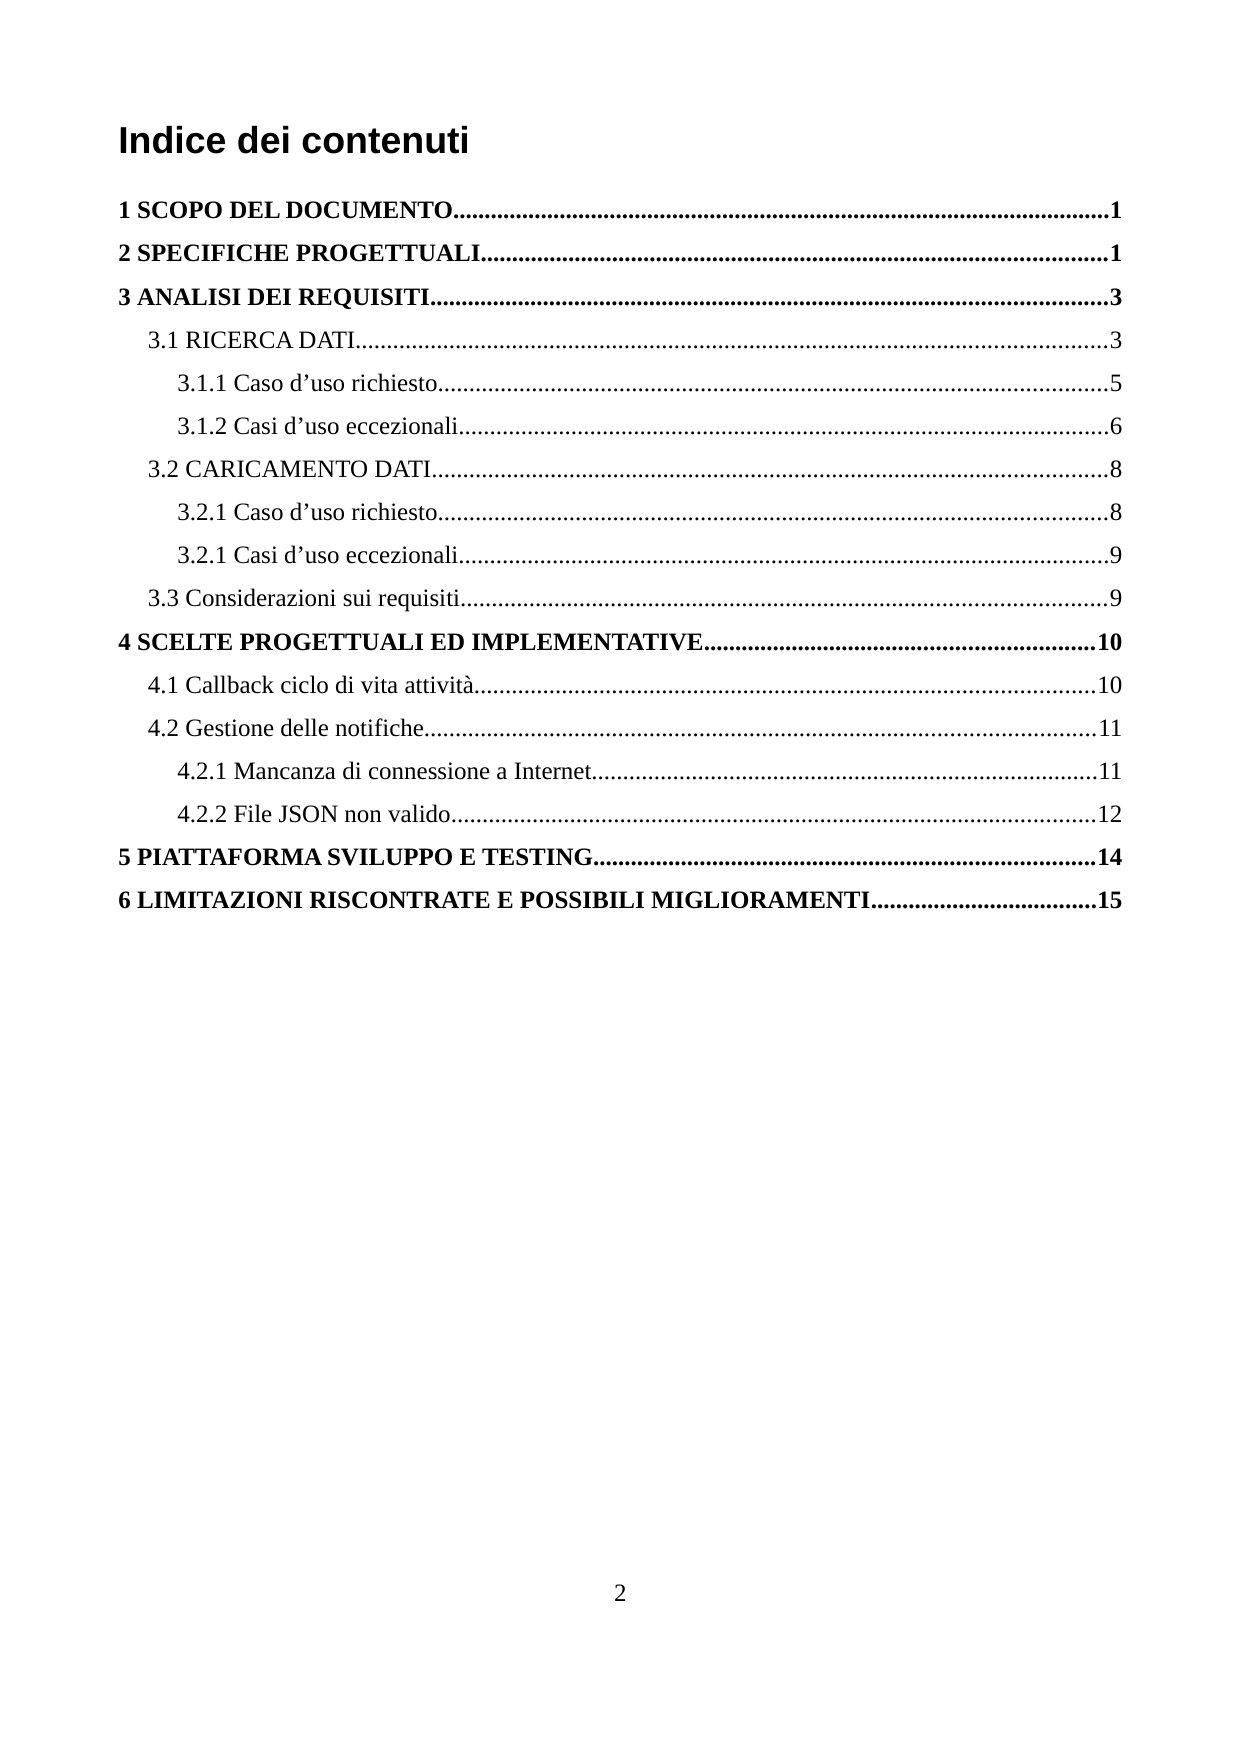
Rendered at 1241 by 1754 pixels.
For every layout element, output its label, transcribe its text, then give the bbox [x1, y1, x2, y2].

text 3.1.2 Casi d’uso eccezionali 6 [177, 411, 1122, 440]
text 3.3 Considerazioni sui requisiti 9 [148, 583, 1122, 612]
text 3.1 RICERCA DATI 3 [148, 325, 1122, 353]
text 4.2 Gestione delle notifiche 11 [148, 713, 1122, 742]
text 6 LIMITAZIONI RISCONTRATE E POSSIBILI MIGLIORAMENTI 15 [118, 885, 1122, 914]
text 3.2.1 Casi d’uso eccezionali 9 [177, 540, 1122, 569]
text 4.1 Callback ciclo di vita attività 10 [148, 670, 1122, 698]
text 3.2 CARICAMENTO DATI 8 [148, 454, 1122, 483]
text 1 SCOPO DEL DOCUMENTO 1 [118, 195, 1122, 224]
text 3 ANALISI DEI REQUISITI 3 [118, 282, 1122, 310]
text 4.2.2 File JSON non valido 12 [177, 799, 1122, 828]
subtitle Indice dei contenuti [470, 118, 1122, 161]
text 3.1.1 Caso d’uso richiesto 5 [177, 368, 1122, 397]
text 3.2.1 Caso d’uso richiesto 8 [177, 497, 1122, 526]
text 5 PIATTAFORMA SVILUPPO E TESTING 14 [118, 842, 1122, 871]
text 4 SCELTE PROGETTUALI ED IMPLEMENTATIVE 10 [118, 627, 1122, 655]
text 4.2.1 Mancanza di connessione a Internet 11 [177, 756, 1122, 785]
text 2 SPECIFICHE PROGETTUALI 1 [118, 238, 1122, 267]
